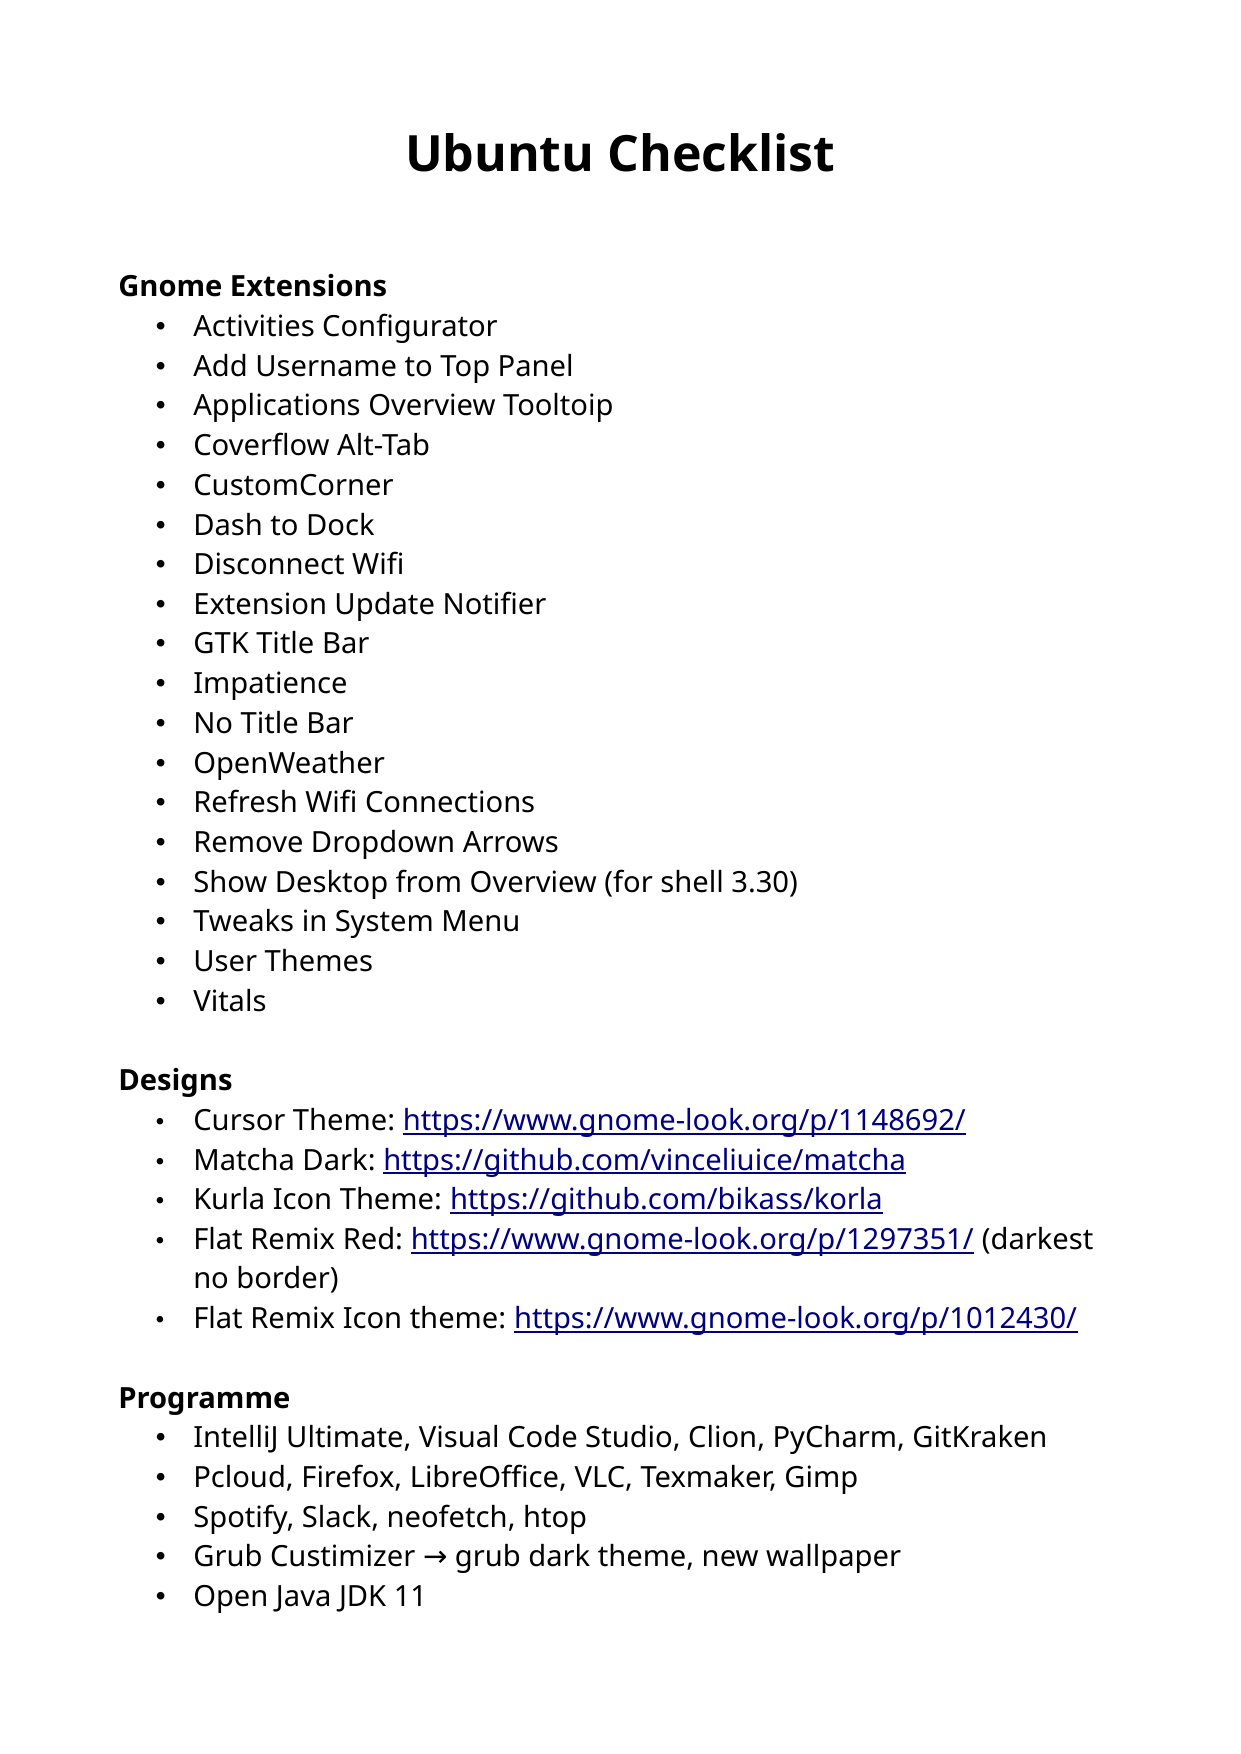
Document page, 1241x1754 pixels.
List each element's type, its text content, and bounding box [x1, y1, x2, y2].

list OpenWeather [156, 742, 1122, 782]
list Open Java JDK 11 [156, 1575, 1122, 1615]
list Dash to Dock [156, 504, 1122, 543]
list CustomCorner [156, 464, 1122, 504]
list No Title Bar [156, 702, 1122, 742]
list Kurla Icon Theme: https://github.com/bikass/korla [156, 1178, 1122, 1218]
text Gnome Extensions [118, 266, 1122, 305]
list IntelliJ Ultimate, Visual Code Studio, Clion, PyCharm, GitKraken [156, 1417, 1122, 1456]
list Show Desktop from Overview (for shell 3.30) [156, 861, 1122, 901]
text Designs [118, 1059, 1122, 1099]
list Applications Overview Tooltoip [156, 385, 1122, 424]
list Spotify, Slack, neofetch, htop [156, 1496, 1122, 1536]
list Flat Remix Icon theme: https://www.gnome-look.org/p/1012430/ [156, 1297, 1122, 1337]
list User Themes [156, 940, 1122, 980]
list Tweaks in System Menu [156, 901, 1122, 940]
list Vitals [156, 980, 1122, 1020]
list Impatience [156, 662, 1122, 702]
list Coverflow Alt-Tab [156, 424, 1122, 464]
list Extension Update Notifier [156, 583, 1122, 623]
list Flat Remix Red: https://www.gnome-look.org/p/1297351/ (darkest no border) [156, 1218, 1122, 1297]
list Cursor Theme: https://www.gnome-look.org/p/1148692/ [156, 1099, 1122, 1139]
list Remove Dropdown Arrows [156, 821, 1122, 861]
list Refresh Wifi Connections [156, 782, 1122, 821]
text Programme [118, 1377, 1122, 1417]
list GTK Title Bar [156, 623, 1122, 662]
list Matcha Dark: https://github.com/vinceliuice/matcha [156, 1139, 1122, 1178]
list Pcloud, Firefox, LibreOffice, VLC, Texmaker, Gimp [156, 1456, 1122, 1496]
list Activities Configurator [156, 305, 1122, 345]
list Grub Custimizer → grub dark theme, new wallpaper [156, 1536, 1122, 1575]
text Ubuntu Checklist [118, 118, 1122, 186]
list Disconnect Wifi [156, 543, 1122, 583]
list Add Username to Top Panel [156, 345, 1122, 385]
